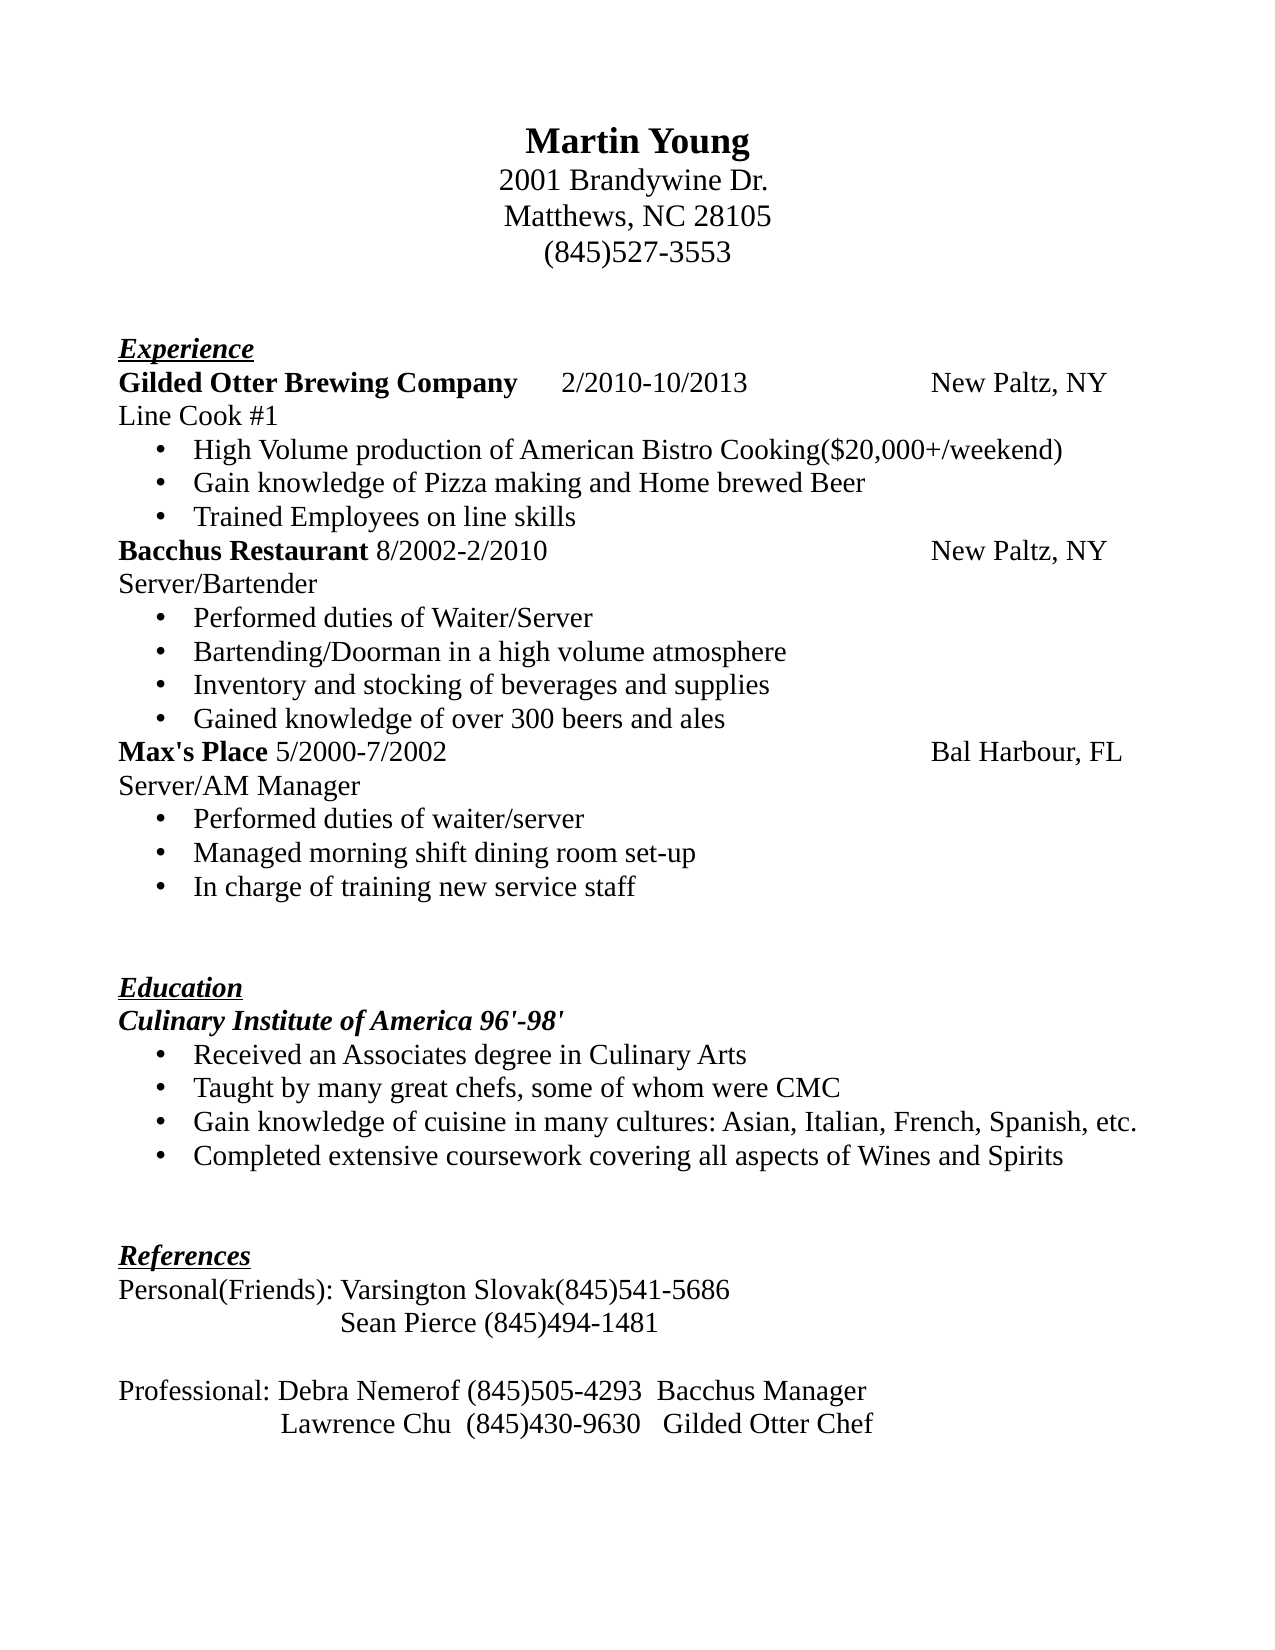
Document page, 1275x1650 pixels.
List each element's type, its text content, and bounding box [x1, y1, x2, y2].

text References [118, 1238, 1157, 1272]
text Server/Bartender [118, 566, 1157, 600]
list Performed duties of waiter/server [156, 802, 1157, 835]
list Trained Employees on line skills [156, 499, 1157, 533]
text (845)527-3553 [118, 233, 1157, 269]
text Line Cook #1 [118, 398, 1157, 432]
text 2001 Brandywine Dr. [118, 161, 1157, 197]
text Culinary Institute of America 96'-98' [118, 1003, 1157, 1037]
text Matthews, NC 28105 [118, 197, 1157, 233]
text Personal(Friends): Varsington Slovak(845)541-5686 [118, 1272, 1157, 1306]
list Inventory and stocking of beverages and supplies [156, 667, 1157, 701]
list Taught by many great chefs, some of whom were CMC [156, 1070, 1157, 1104]
text Martin Young [118, 118, 1157, 161]
text Max's Place 5/2000-7/2002 Bal Harbour, FL [118, 734, 1157, 768]
text Experience [118, 331, 1157, 365]
text Lawrence Chu (845)430-9630 Gilded Otter Chef [118, 1406, 1157, 1440]
list Performed duties of Waiter/Server [156, 600, 1157, 634]
list Gained knowledge of over 300 beers and ales [156, 701, 1157, 734]
text Professional: Debra Nemerof (845)505-4293 Bacchus Manager [118, 1373, 1157, 1406]
text Sean Pierce (845)494-1481 [118, 1306, 1157, 1339]
list In charge of training new service staff [156, 869, 1157, 903]
list Managed morning shift dining room set-up [156, 835, 1157, 869]
text Server/AM Manager [118, 768, 1157, 802]
text Gilded Otter Brewing Company 2/2010-10/2013 New Paltz, NY [118, 365, 1157, 398]
list Gain knowledge of Pizza making and Home brewed Beer [156, 466, 1157, 499]
list Bartending/Doorman in a high volume atmosphere [156, 634, 1157, 667]
list High Volume production of American Bistro Cooking($20,000+/weekend) [156, 432, 1157, 466]
list Received an Associates degree in Culinary Arts [156, 1037, 1157, 1070]
list Completed extensive coursework covering all aspects of Wines and Spirits [156, 1138, 1157, 1171]
text Education [118, 970, 1157, 1003]
text Bacchus Restaurant 8/2002-2/2010 New Paltz, NY [118, 533, 1157, 566]
list Gain knowledge of cuisine in many cultures: Asian, Italian, French, Spanish, etc. [156, 1104, 1157, 1138]
